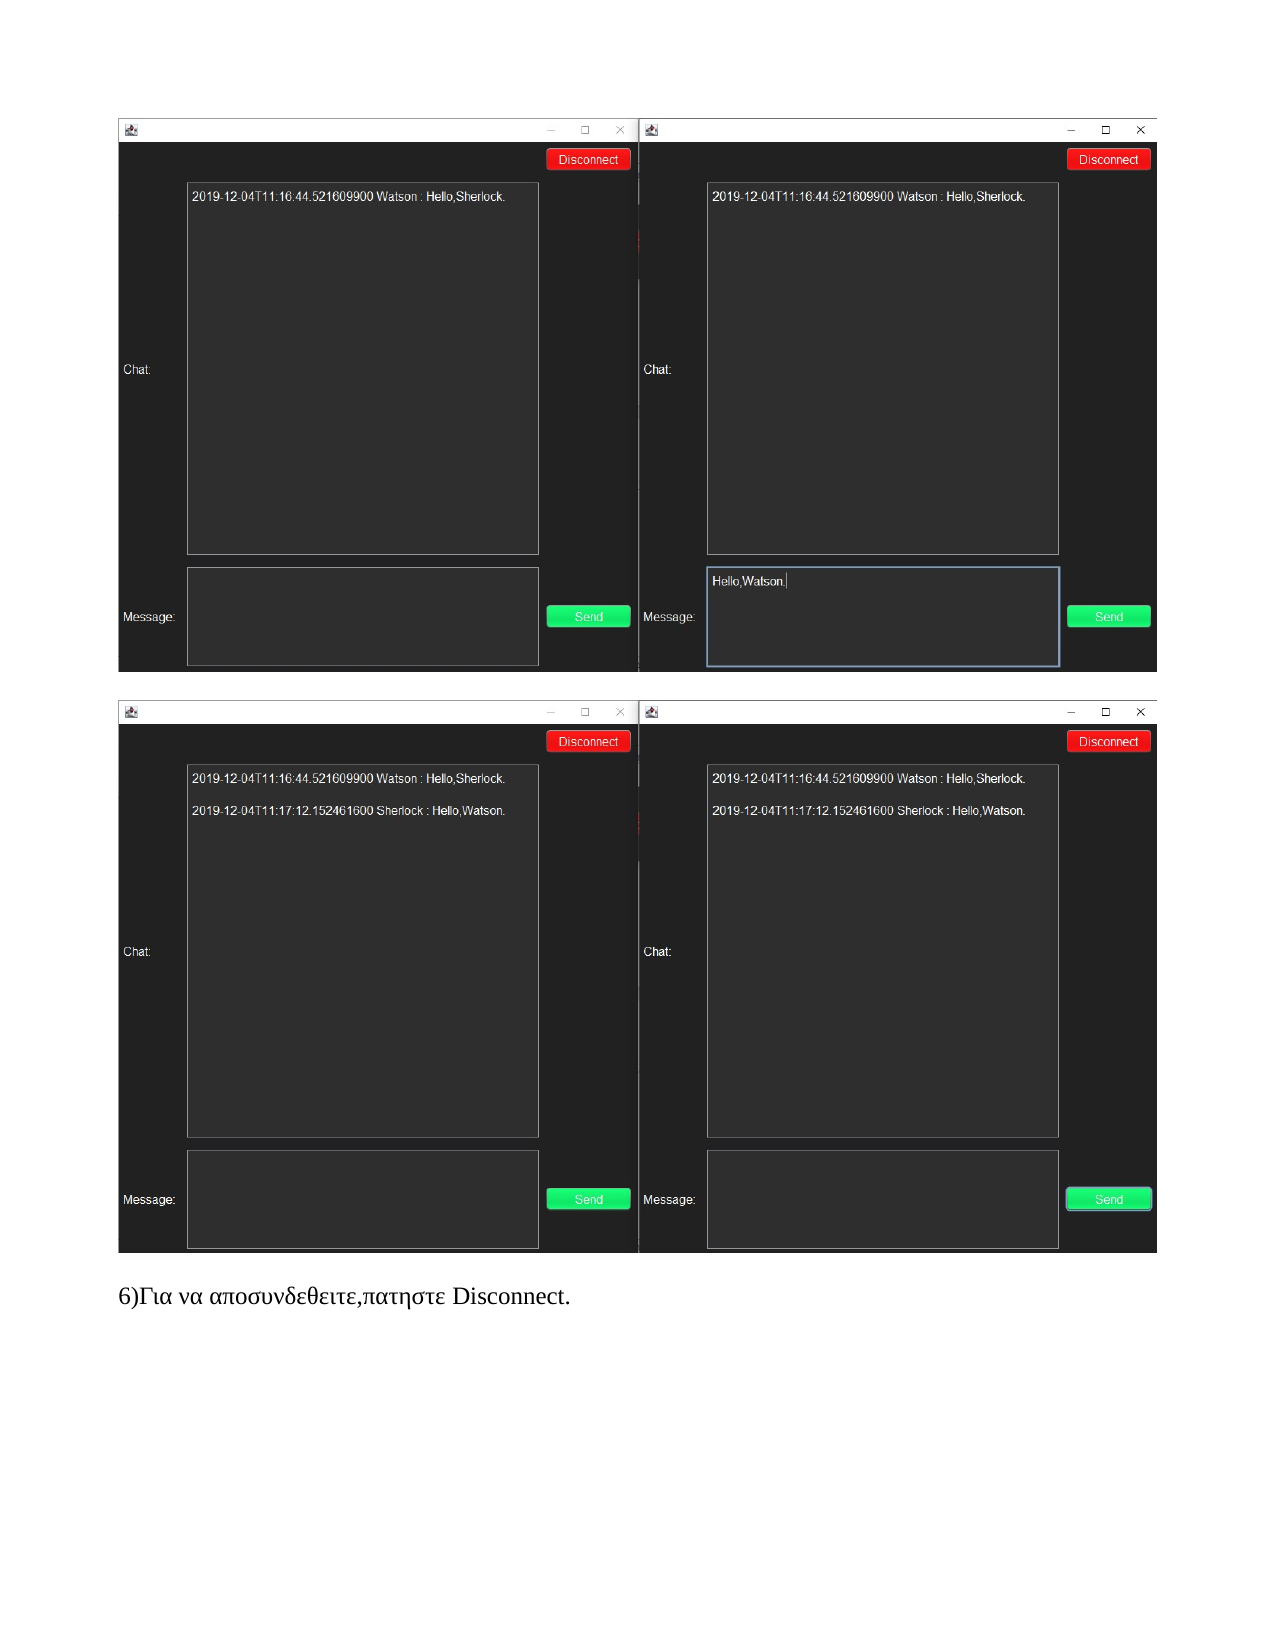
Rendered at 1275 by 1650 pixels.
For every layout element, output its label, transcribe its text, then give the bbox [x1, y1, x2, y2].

picture [118, 118, 1157, 672]
text 6)Για να αποσυνδεθειτε,πατηστε Disconnect. [118, 1281, 1157, 1310]
picture [118, 700, 1157, 1253]
